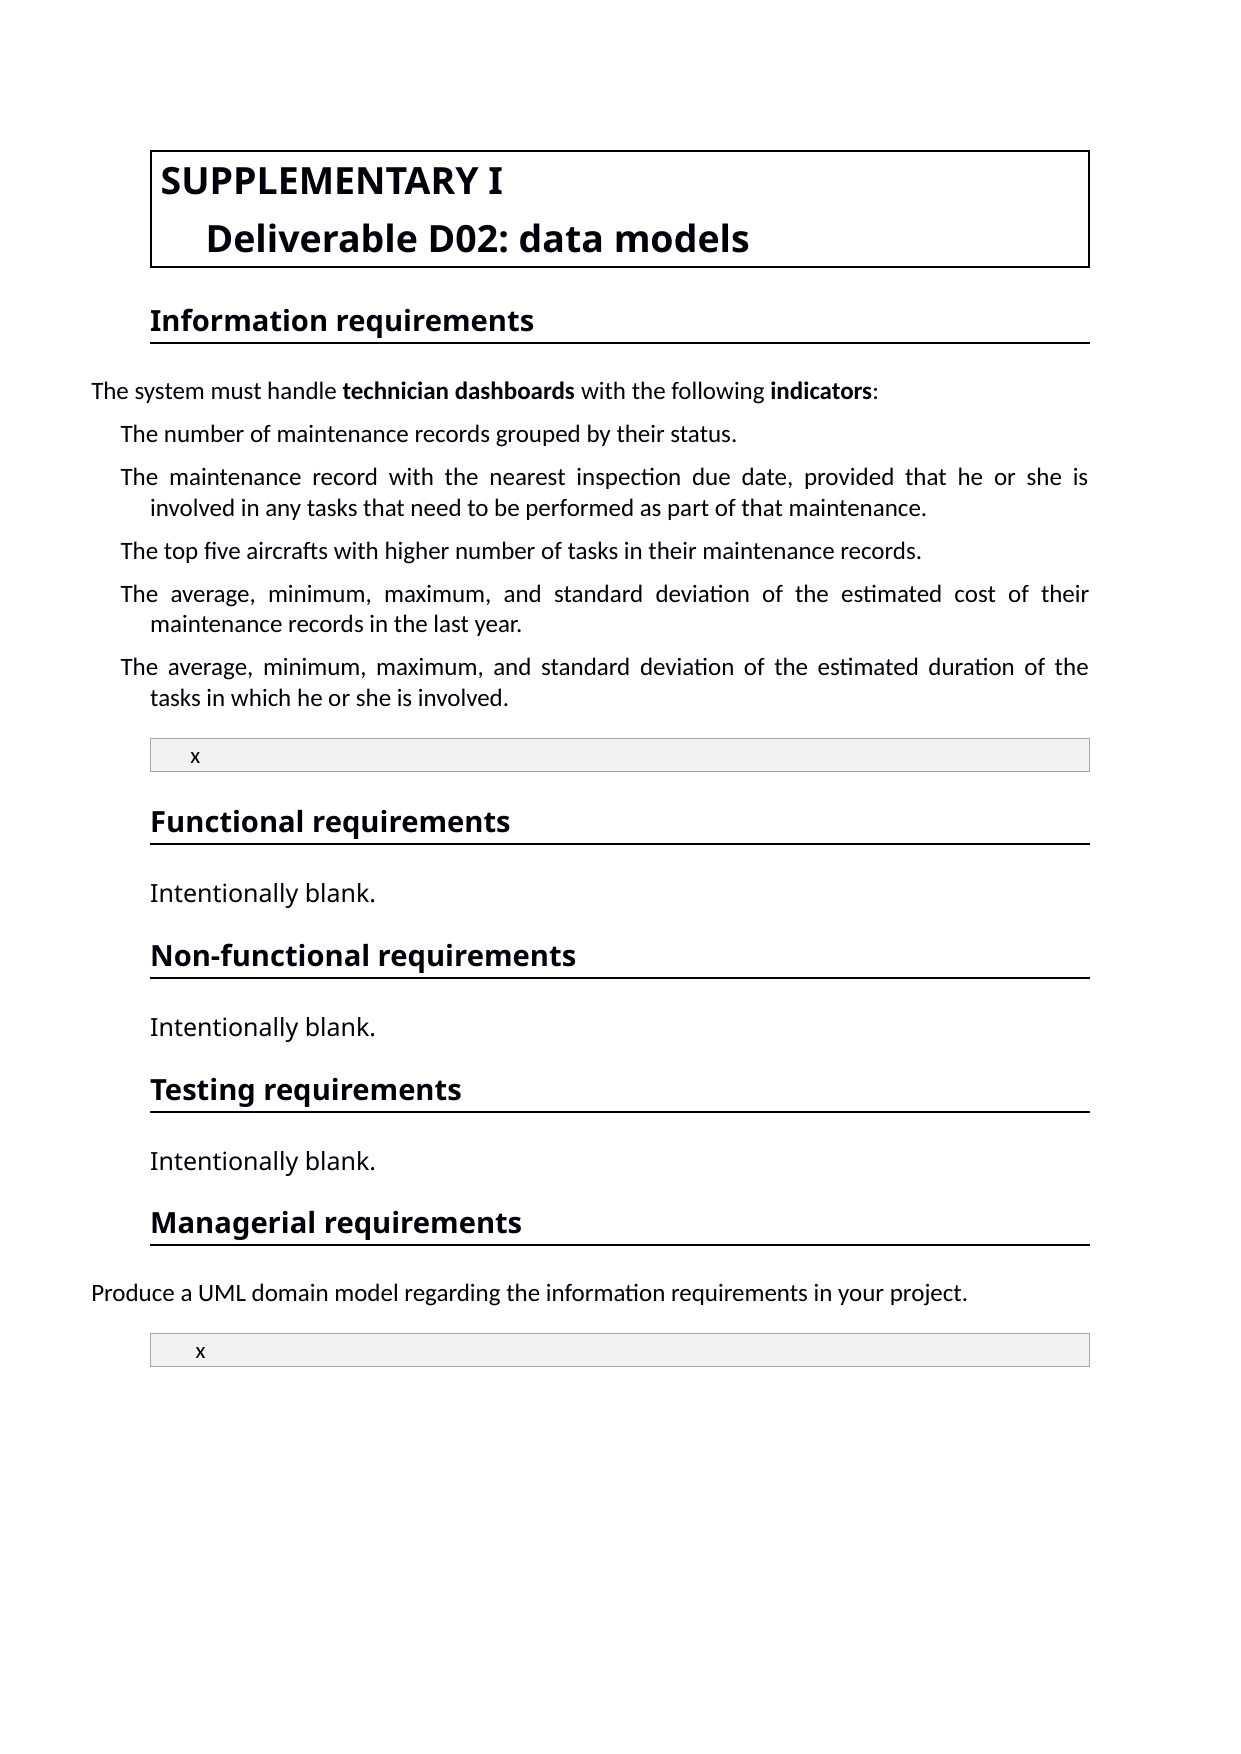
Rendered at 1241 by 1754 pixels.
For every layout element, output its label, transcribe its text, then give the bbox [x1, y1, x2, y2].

text The number of maintenance records grouped by their status. [120, 418, 1090, 449]
text x [151, 739, 1089, 771]
text The maintenance record with the nearest inspection due date, provided that he or she is involved in any tasks that need to be performed as part of that maintenance. [120, 461, 1090, 522]
text The top five aircrafts with higher number of tasks in their maintenance records. [120, 535, 1090, 566]
text Intentionally blank. [150, 1143, 1090, 1178]
subtitle SUPPLEMENTARY I Deliverable D02: data models [152, 152, 1088, 266]
subtitle Testing requirements [150, 1069, 1090, 1111]
subtitle Non-functional requirements [150, 935, 1090, 977]
subtitle Functional requirements [150, 801, 1090, 843]
text The average, minimum, maximum, and standard deviation of the estimated cost of their maintenance records in the last year. [120, 578, 1090, 639]
text x [151, 1334, 1089, 1366]
subtitle The system must handle technician dashboards with the following indicators: [91, 375, 1090, 406]
text The average, minimum, maximum, and standard deviation of the estimated duration of the tasks in which he or she is involved. [120, 652, 1090, 713]
subtitle Produce a UML domain model regarding the information requirements in your project. [91, 1277, 1090, 1308]
text Intentionally blank. [150, 1010, 1090, 1044]
subtitle Information requirements [150, 301, 1090, 342]
subtitle Managerial requirements [150, 1203, 1090, 1244]
text Intentionally blank. [150, 876, 1090, 910]
